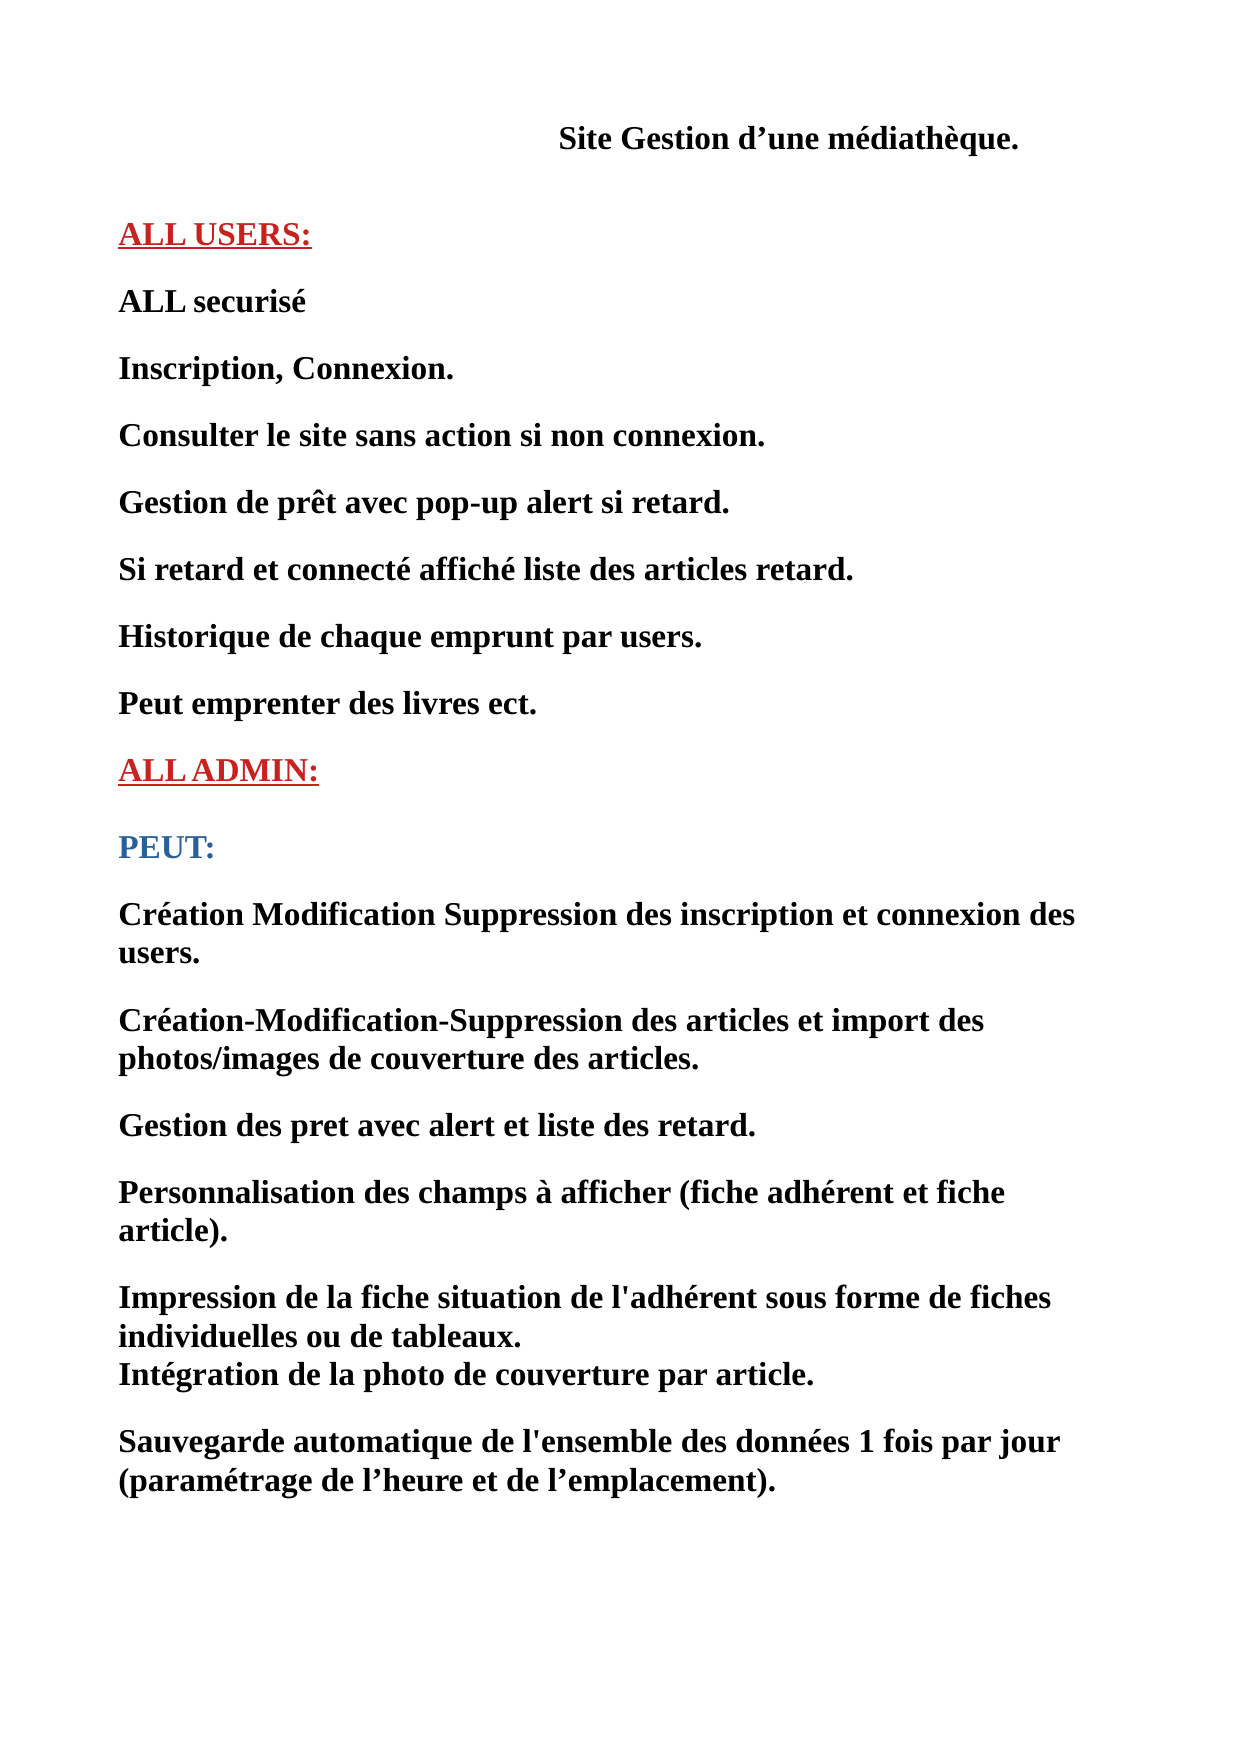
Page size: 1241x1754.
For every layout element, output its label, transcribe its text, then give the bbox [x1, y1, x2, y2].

text ALL USERS: [118, 214, 1122, 252]
text ALL securisé [118, 281, 1122, 319]
text Gestion de prêt avec pop-up alert si retard. [118, 482, 1122, 521]
text Création-Modification-Suppression des articles et import des photos/images de couverture des articles. [118, 1000, 1122, 1076]
text Personnalisation des champs à afficher (fiche adhérent et fiche article). [118, 1172, 1122, 1249]
text Impression de la fiche situation de l'adhérent sous forme de fiches individuelles ou de tableaux. [118, 1278, 1122, 1354]
text ALL ADMIN: [118, 751, 1122, 789]
text PEUT: [118, 827, 1122, 866]
text Consulter le site sans action si non connexion. [118, 415, 1122, 453]
text Gestion des pret avec alert et liste des retard. [118, 1105, 1122, 1143]
text Si retard et connecté affiché liste des articles retard. [118, 549, 1122, 588]
text Site Gestion d’une médiathèque. [118, 118, 1122, 156]
text Sauvegarde automatique de l'ensemble des données 1 fois par jour (paramétrage de l’heure et de l’emplacement). [118, 1421, 1122, 1498]
text Création Modification Suppression des inscription et connexion des users. [118, 894, 1122, 971]
text Peut emprenter des livres ect. [118, 683, 1122, 722]
text Historique de chaque emprunt par users. [118, 616, 1122, 655]
text Intégration de la photo de couverture par article. [118, 1354, 1122, 1393]
text Inscription, Connexion. [118, 348, 1122, 386]
